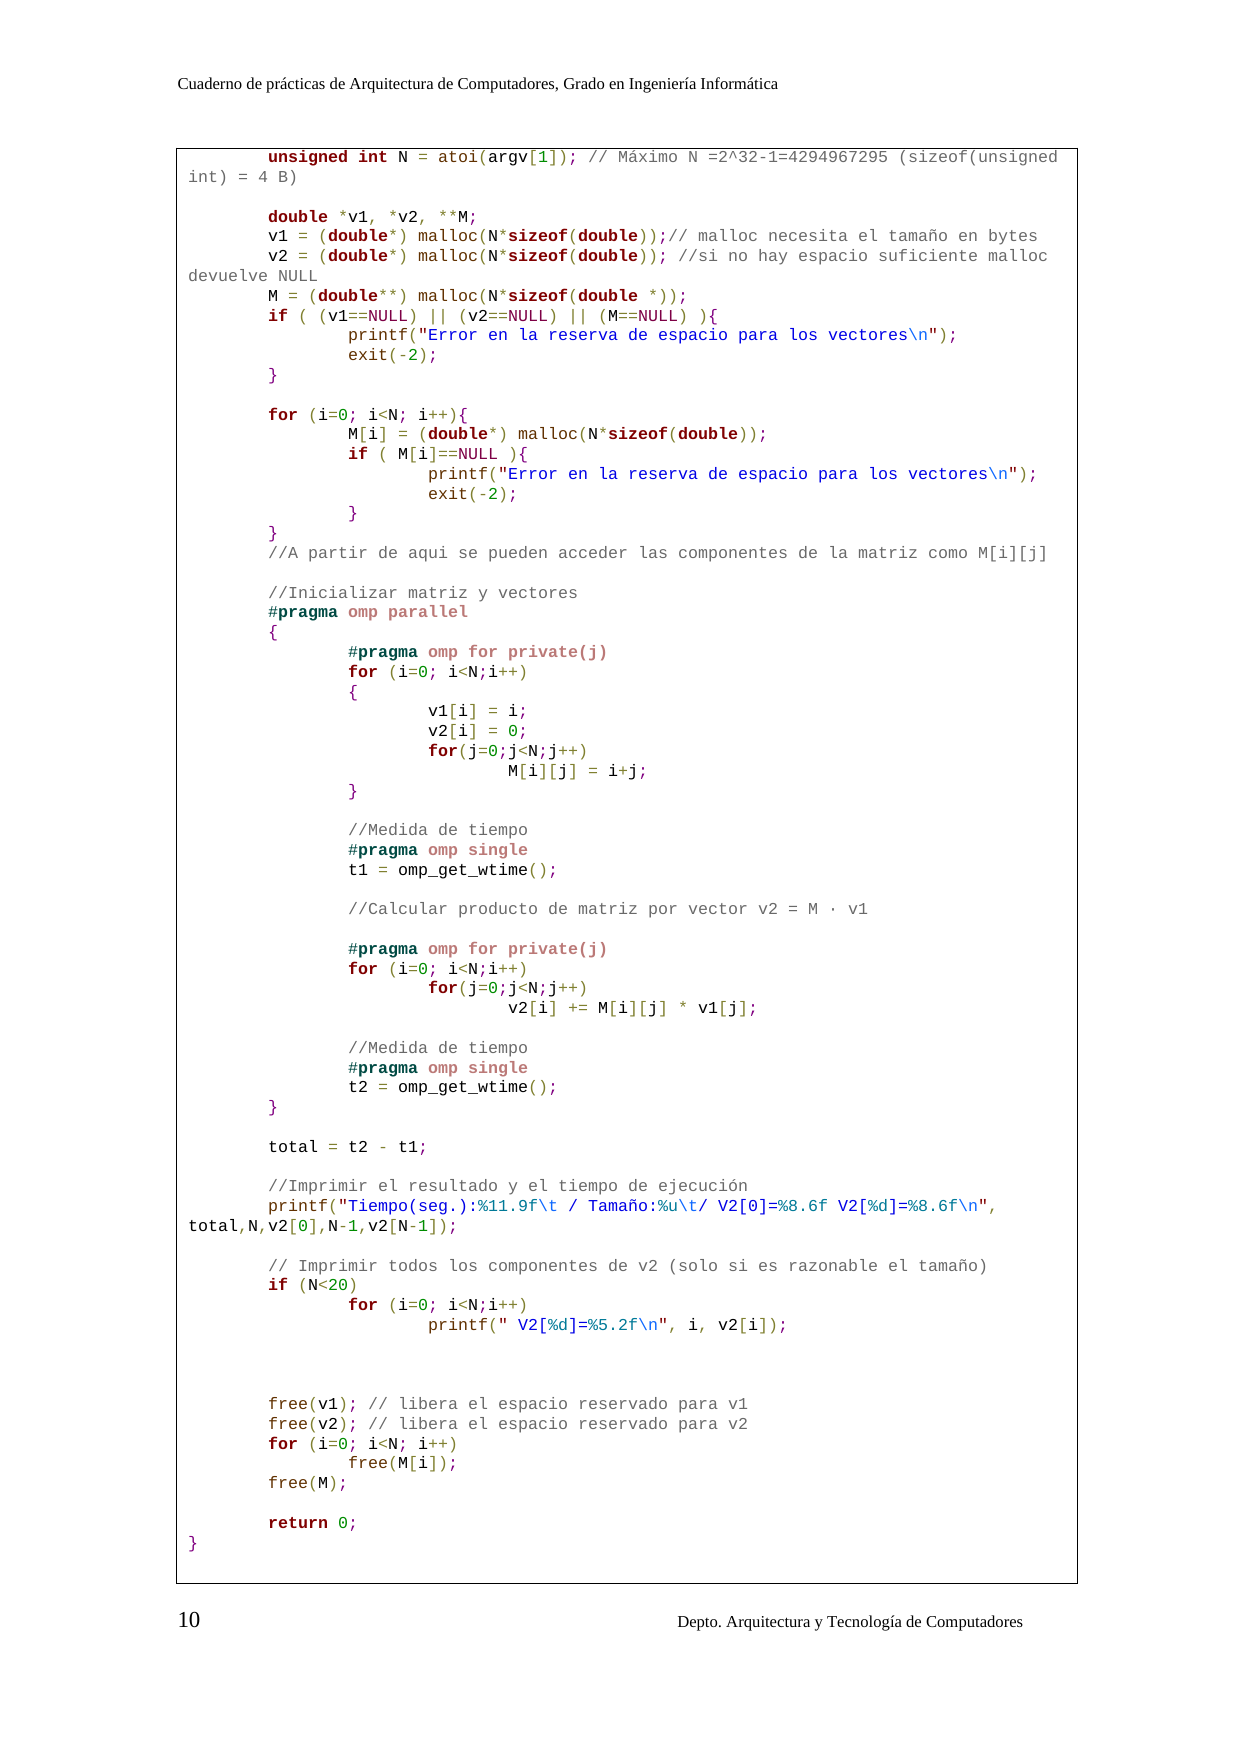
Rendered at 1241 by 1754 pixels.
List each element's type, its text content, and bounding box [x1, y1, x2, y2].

picture [548, 1319, 558, 1330]
picture [478, 1200, 488, 1211]
picture [868, 1200, 878, 1211]
picture [588, 1319, 598, 1330]
picture [778, 1200, 788, 1211]
picture [908, 1200, 918, 1211]
picture [658, 1200, 668, 1211]
table_header unsigned int N = atoi(argv[1]); // Máximo N =2^32-1=4294967295 (sizeof(unsigned int) = 4 B) double *v1, *v2, **M; v1 = (double*) malloc(N*sizeof(double));// malloc necesita el tamaño en bytes v2 = (double*) malloc(N*sizeof(double)); //si no hay espacio suficiente malloc devuelve NULL M = (double**) malloc(N*sizeof(double *)); if ( (v1==NULL) || (v2==NULL) || (M==NULL) ){ printf("Error en la reserva de espacio para los vectores\n"); exit(-2); } for (i=0; i<N; i++){ M[i] = (double*) malloc(N*sizeof(double)); if ( M[i]==NULL ){ printf("Error en la reserva de espacio para los vectores\n"); exit(-2); } } //A partir de aqui se pueden acceder las componentes de la matriz como M[i][j] //Inicializar matriz y vectores #pragma omp parallel { #pragma omp for private(j) for (i=0; i<N;i++) { v1[i] = i; v2[i] = 0; for(j=0;j<N;j++) M[i][j] = i+j; } //Medida de tiempo #pragma omp single t1 = omp_get_wtime(); //Calcular producto de matriz por vector v2 = M · v1 #pragma omp for private(j) for (i=0; i<N;i++) for(j=0;j<N;j++) v2[i] += M[i][j] * v1[j]; //Medida de tiempo #pragma omp single t2 = omp_get_wtime(); } total = t2 - t1; //Imprimir el resultado y el tiempo de ejecución printf("Tiempo(seg.):%11.9f\t / Tamaño:%u\t/ V2[0]=%8.6f V2[%d]=%8.6f\n", total,N,v2[0],N-1,v2[N-1]); // Imprimir todos los componentes de v2 (solo si es razonable el tamaño) if (N<20) for (i=0; i<N;i++) printf(" V2[%d]=%5.2f\n", i, v2[i]); free(v1); // libera el espacio reservado para v1 free(v2); // libera el espacio reservado para v2 for (i=0; i<N; i++) free(M[i]); free(M); return 0; } [177, 149, 1077, 1582]
